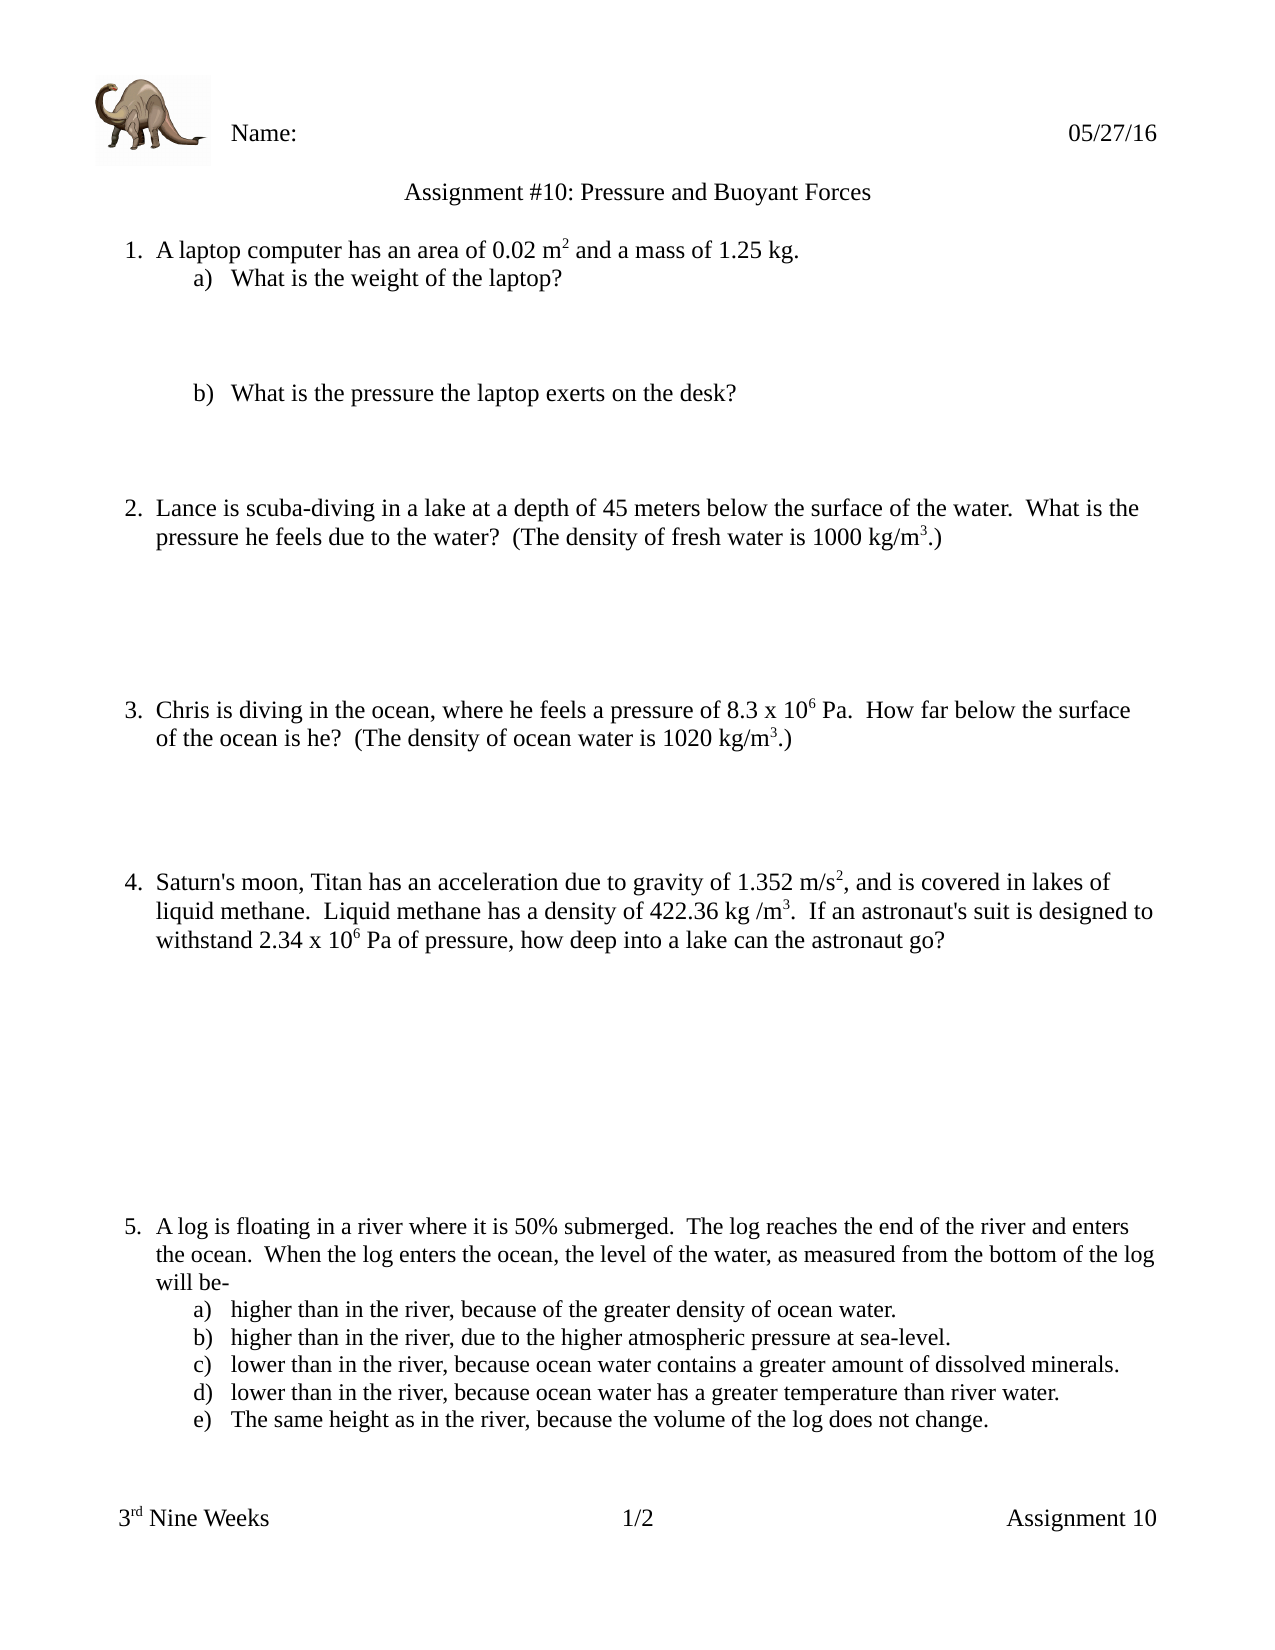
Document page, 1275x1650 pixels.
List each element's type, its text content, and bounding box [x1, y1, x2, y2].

list higher than in the river, because of the greater density of ocean water. [193, 1295, 1157, 1323]
list What is the pressure the laptop exerts on the desk? [193, 378, 1157, 407]
list A laptop computer has an area of 0.02 m2 and a mass of 1.25 kg. [118, 235, 1157, 263]
picture [95, 75, 211, 166]
list Chris is diving in the ocean, where he feels a pressure of 8.3 x 106 Pa. How far below the surface of the ocean is he? (The density of ocean water is 1020 kg/m3.) [118, 695, 1157, 752]
list The same height as in the river, because the volume of the log does not change. [193, 1406, 1157, 1433]
list A log is floating in a river where it is 50% submerged. The log reaches the end of the river and enters the ocean. When the log enters the ocean, the level of the water, as measured from the bottom of the log will be- [118, 1212, 1157, 1295]
list Lance is scuba-diving in a lake at a depth of 45 meters below the surface of the water. What is the pressure he feels due to the water? (The density of fresh water is 1000 kg/m3.) [118, 493, 1157, 551]
list higher than in the river, due to the higher atmospheric pressure at sea-level. [193, 1323, 1157, 1350]
text Assignment #10: Pressure and Buoyant Forces [118, 177, 1157, 206]
list lower than in the river, because ocean water has a greater temperature than river water. [193, 1378, 1157, 1406]
list lower than in the river, because ocean water contains a greater amount of dissolved minerals. [193, 1350, 1157, 1378]
list Saturn's moon, Titan has an acceleration due to gravity of 1.352 m/s2, and is covered in lakes of liquid methane. Liquid methane has a density of 422.36 kg /m3. If an astronaut's suit is designed to withstand 2.34 x 106 Pa of pressure, how deep into a lake can the astronaut go? [118, 867, 1157, 953]
list What is the weight of the laptop? [193, 263, 1157, 292]
